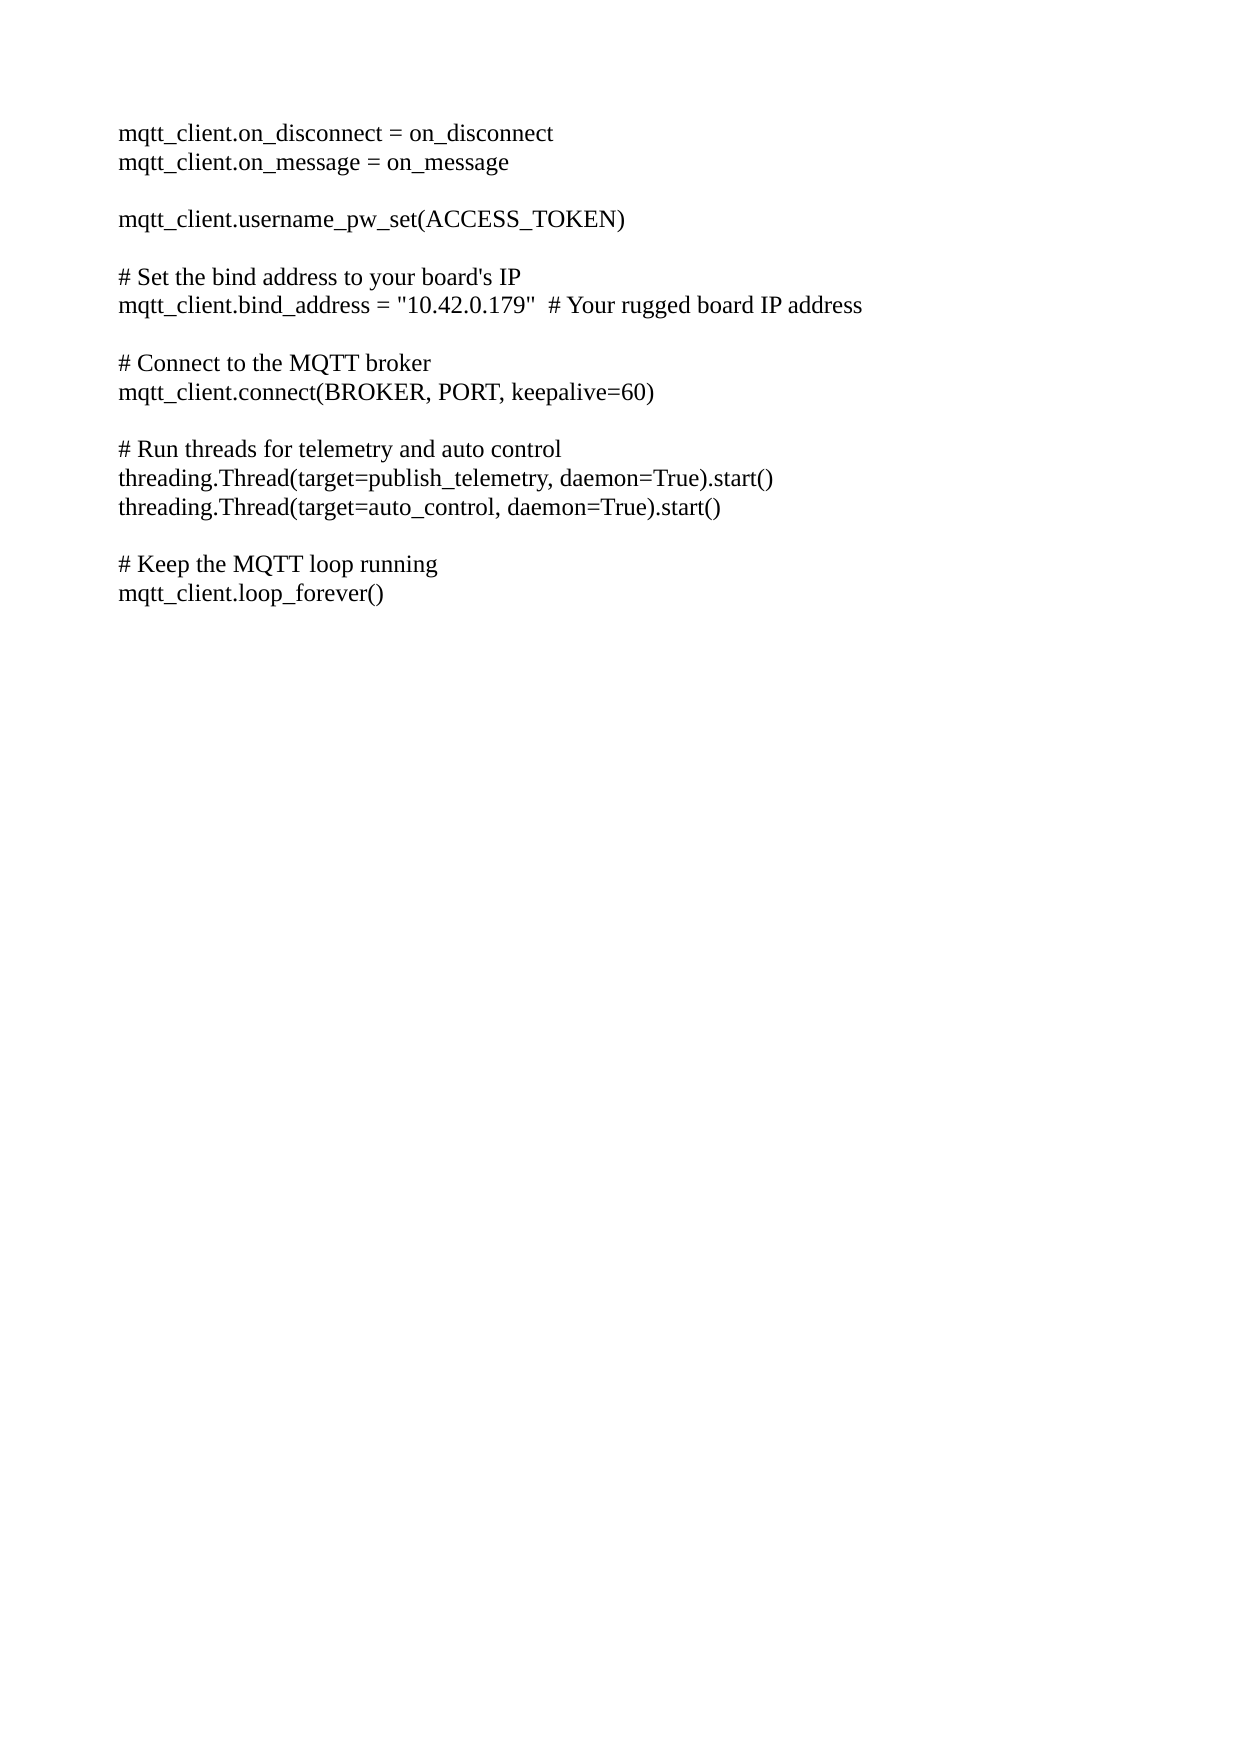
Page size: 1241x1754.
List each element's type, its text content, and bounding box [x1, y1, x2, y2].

text # Connect to the MQTT broker [118, 348, 1122, 377]
text # Run threads for telemetry and auto control [118, 434, 1122, 463]
text mqtt_client.connect(BROKER, PORT, keepalive=60) [118, 377, 1122, 406]
text mqtt_client.on_message = on_message [118, 147, 1122, 176]
text threading.Thread(target=publish_telemetry, daemon=True).start() [118, 463, 1122, 492]
text mqtt_client.loop_forever() [118, 578, 1122, 607]
text mqtt_client.on_disconnect = on_disconnect [118, 118, 1122, 147]
text # Keep the MQTT loop running [118, 549, 1122, 578]
text mqtt_client.bind_address = "10.42.0.179" # Your rugged board IP address [118, 291, 1122, 319]
text threading.Thread(target=auto_control, daemon=True).start() [118, 492, 1122, 521]
text mqtt_client.username_pw_set(ACCESS_TOKEN) [118, 204, 1122, 233]
text # Set the bind address to your board's IP [118, 262, 1122, 291]
